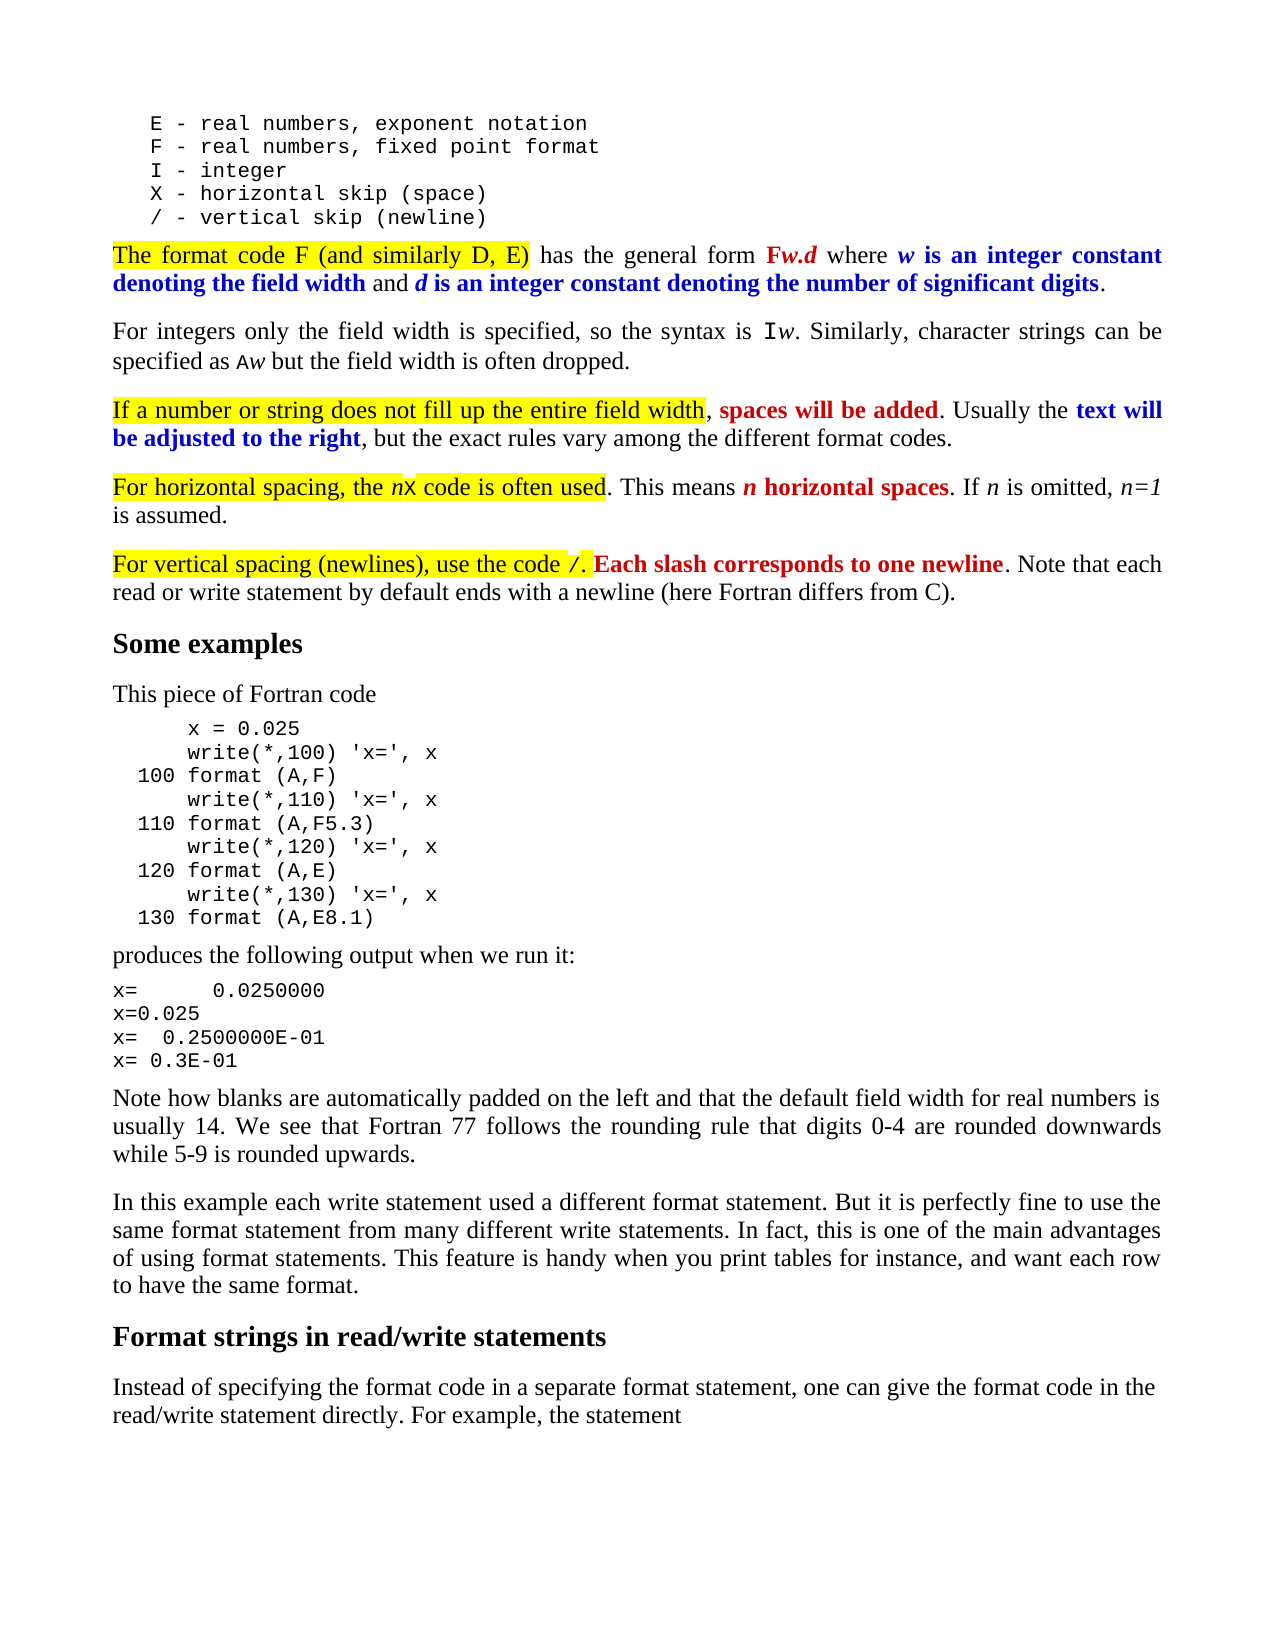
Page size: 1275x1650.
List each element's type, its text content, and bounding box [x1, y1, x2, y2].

text write(*,120) 'x=', x [112, 836, 1162, 860]
text x= 0.3E-01 [112, 1051, 1162, 1074]
text write(*,100) 'x=', x [112, 742, 1162, 766]
text For integers only the field width is specified, so the syntax is Iw. Similarly, character strings can be specified as Aw but the field width is often dropped. [112, 317, 1162, 376]
text The format code F (and similarly D, E) has the general form Fw.d where w is an integer constant denoting the field width and d is an integer constant denoting the number of significant digits. [112, 241, 1162, 297]
text Note how blanks are automatically padded on the left and that the default field width for real numbers is usually 14. We see that Fortran 77 follows the rounding rule that digits 0-4 are rounded downwards while 5-9 is rounded upwards. [112, 1084, 1162, 1168]
text Format strings in read/write statements [112, 1320, 1162, 1352]
text produces the following output when we run it: [112, 941, 1162, 969]
text x= 0.0250000 [112, 979, 1162, 1003]
text Instead of specifying the format code in a separate format statement, one can give the format code in the read/write statement directly. For example, the statement [112, 1373, 1162, 1429]
text 110 format (A,F5.3) [112, 813, 1162, 836]
text 100 format (A,F) [112, 766, 1162, 789]
text write(*,130) 'x=', x [112, 884, 1162, 907]
text In this example each write statement used a different format statement. But it is perfectly fine to use the same format statement from many different write statements. In fact, this is one of the main advantages of using format statements. This feature is handy when you print tables for instance, and want each row to have the same format. [112, 1188, 1162, 1299]
text This piece of Fortran code [112, 680, 1162, 708]
text I - integer [112, 160, 1162, 183]
text Some examples [112, 627, 1162, 659]
text For horizontal spacing, the nX code is often used. This means n horizontal spaces. If n is omitted, n=1 is assumed. [112, 473, 1162, 529]
text F - real numbers, fixed point format [112, 136, 1162, 160]
text If a number or string does not fill up the entire field width, spaces will be added. Usually the text will be adjusted to the right, but the exact rules vary among the different format codes. [112, 397, 1162, 452]
text write(*,110) 'x=', x [112, 789, 1162, 813]
text 130 format (A,E8.1) [112, 907, 1162, 931]
text x=0.025 [112, 1003, 1162, 1027]
text x= 0.2500000E-01 [112, 1027, 1162, 1051]
text 120 format (A,E) [112, 860, 1162, 884]
text For vertical spacing (newlines), use the code /. Each slash corresponds to one newline. Note that each read or write statement by default ends with a newline (here Fortran differs from C). [112, 550, 1162, 606]
text E - real numbers, exponent notation [112, 112, 1162, 136]
text X - horizontal skip (space) [112, 183, 1162, 207]
text / - vertical skip (newline) [112, 207, 1162, 231]
text x = 0.025 [112, 718, 1162, 742]
